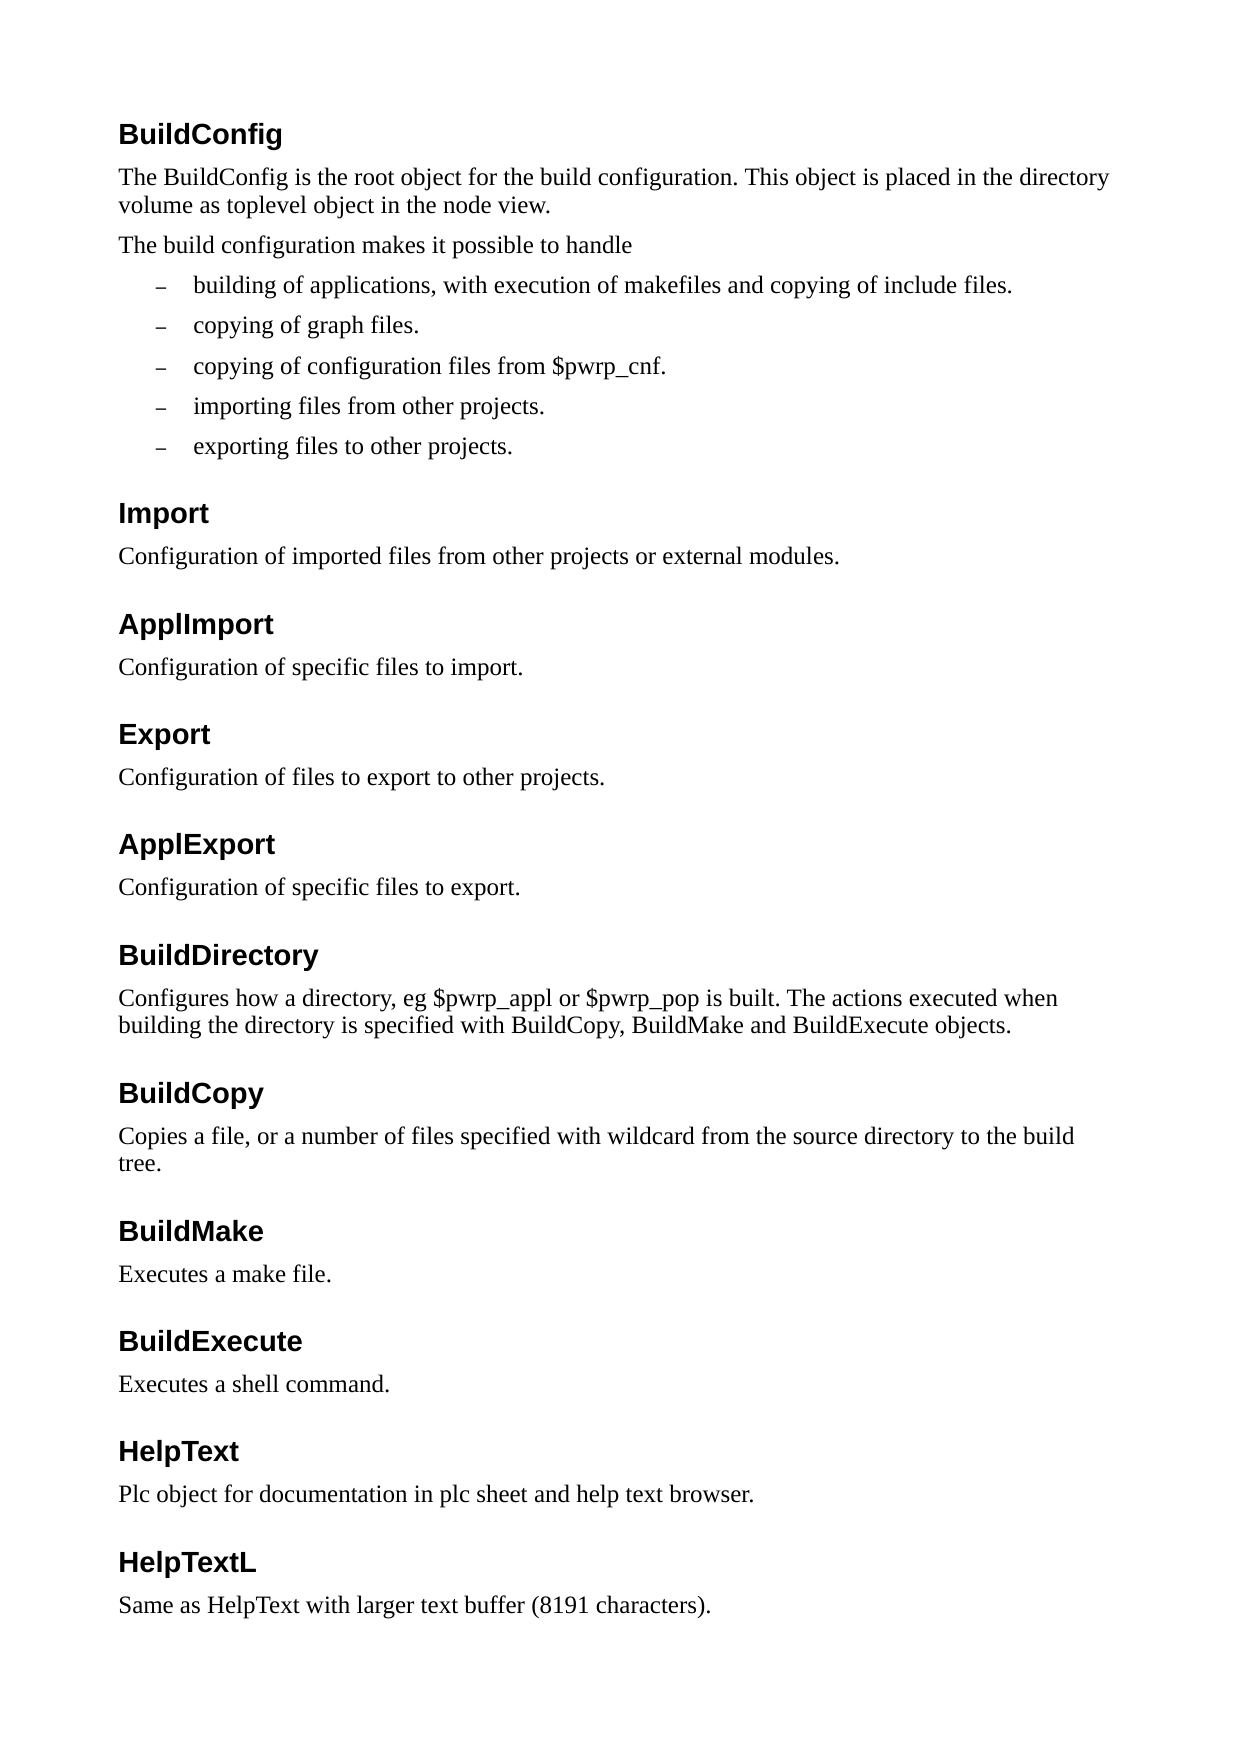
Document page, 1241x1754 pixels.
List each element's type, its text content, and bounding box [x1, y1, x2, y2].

subtitle BuildConfig [118, 118, 1122, 151]
text The BuildConfig is the root object for the build configuration. This object is placed in the directory volume as toplevel object in the node view. [118, 163, 1122, 219]
list copying of graph files. [156, 312, 1122, 339]
subtitle HelpTextL [118, 1546, 1122, 1578]
list exporting files to other projects. [156, 432, 1122, 460]
text Executes a shell command. [118, 1370, 1122, 1398]
subtitle ApplExport [118, 828, 1122, 861]
subtitle Export [118, 718, 1122, 751]
subtitle HelpText [118, 1435, 1122, 1468]
text Configuration of files to export to other projects. [118, 763, 1122, 791]
text Configures how a directory, eg $pwrp_appl or $pwrp_pop is built. The actions executed when building the directory is specified with BuildCopy, BuildMake and BuildExecute objects. [118, 984, 1122, 1039]
list building of applications, with execution of makefiles and copying of include files. [156, 271, 1122, 299]
text Configuration of specific files to import. [118, 653, 1122, 681]
subtitle BuildCopy [118, 1077, 1122, 1109]
text Plc object for documentation in plc sheet and help text browser. [118, 1480, 1122, 1508]
subtitle Import [118, 497, 1122, 530]
text Configuration of specific files to export. [118, 873, 1122, 901]
text Same as HelpText with larger text buffer (8191 characters). [118, 1591, 1122, 1618]
subtitle ApplImport [118, 608, 1122, 640]
text Copies a file, or a number of files specified with wildcard from the source directory to the build tree. [118, 1122, 1122, 1177]
text Configuration of imported files from other projects or external modules. [118, 542, 1122, 570]
subtitle BuildExecute [118, 1325, 1122, 1358]
subtitle BuildDirectory [118, 939, 1122, 971]
list importing files from other projects. [156, 392, 1122, 420]
subtitle BuildMake [118, 1215, 1122, 1247]
list copying of configuration files from $pwrp_cnf. [156, 352, 1122, 379]
text The build configuration makes it possible to handle [118, 231, 1122, 259]
text Executes a make file. [118, 1260, 1122, 1287]
